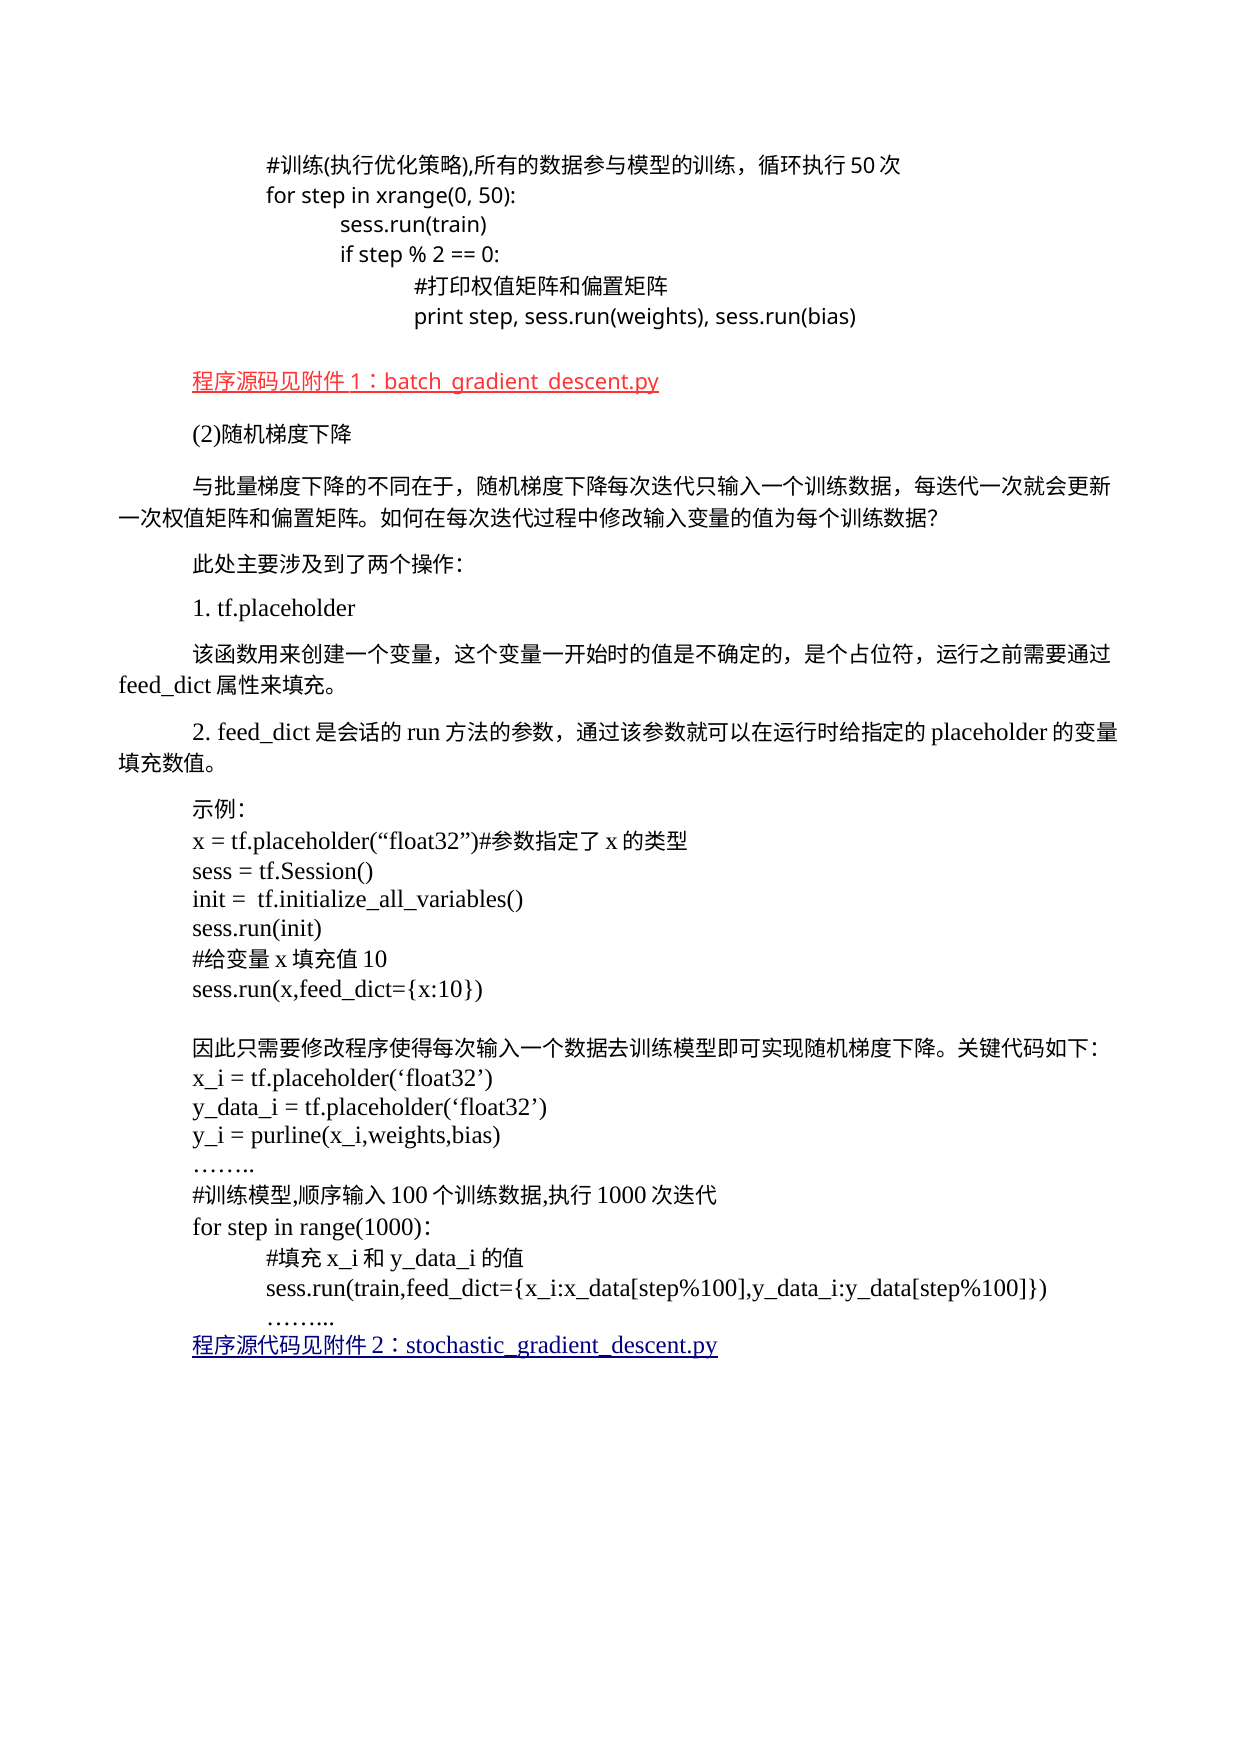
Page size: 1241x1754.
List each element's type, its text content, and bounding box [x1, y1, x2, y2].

text x_i = tf.placeholder(‘float32’) [118, 1063, 1122, 1092]
text 该函数用来创建一个变量，这个变量一开始时的值是不确定的，是个占位符，运行之前需要通过feed_dict属性来填充。 [118, 637, 1122, 700]
text print step, sess.run(weights), sess.run(bias) [266, 301, 1122, 331]
text ……... [118, 1302, 1122, 1330]
text 此处主要涉及到了两个操作： [118, 547, 1122, 579]
text sess.run(train) [266, 209, 1122, 239]
text 示例： [118, 792, 1122, 824]
text #训练(执行优化策略),所有的数据参与模型的训练，循环执行50次 [266, 148, 1122, 180]
text 与批量梯度下降的不同在于，随机梯度下降每次迭代只输入一个训练数据，每迭代一次就会更新一次权值矩阵和偏置矩阵。如何在每次迭代过程中修改输入变量的值为每个训练数据？ [118, 469, 1122, 532]
text 因此只需要修改程序使得每次输入一个数据去训练模型即可实现随机梯度下降。关键代码如下： [118, 1031, 1122, 1063]
text (2)随机梯度下降 [118, 417, 1122, 448]
text sess = tf.Session() [118, 856, 1122, 884]
text #打印权值矩阵和偏置矩阵 [266, 269, 1122, 301]
text y_data_i = tf.placeholder(‘float32’) [118, 1092, 1122, 1120]
text x = tf.placeholder(“float32”)#参数指定了x的类型 [118, 824, 1122, 856]
text 2. feed_dict是会话的run方法的参数，通过该参数就可以在运行时给指定的placeholder的变量填充数值。 [118, 714, 1122, 778]
text if step % 2 == 0: [266, 239, 1122, 269]
text #填充x_i和y_data_i的值 [118, 1241, 1122, 1273]
text for step in xrange(0, 50): [266, 180, 1122, 209]
text 程序源码见附件1：batch_gradient_descent.py [118, 331, 1122, 396]
text y_i = purline(x_i,weights,bias) [118, 1120, 1122, 1149]
text sess.run(init) [118, 913, 1122, 942]
text #训练模型,顺序输入100个训练数据,执行1000次迭代 [118, 1178, 1122, 1209]
text init = tf.initialize_all_variables() [118, 884, 1122, 913]
text …….. [118, 1149, 1122, 1178]
text for step in range(1000)： [118, 1209, 1122, 1241]
text #给变量x填充值10 [118, 942, 1122, 974]
text 程序源代码见附件2：stochastic_gradient_descent.py [118, 1330, 1122, 1360]
text sess.run(x,feed_dict={x:10}) [118, 974, 1122, 1002]
text 1. tf.placeholder [118, 593, 1122, 622]
text sess.run(train,feed_dict={x_i:x_data[step%100],y_data_i:y_data[step%100]}) [118, 1273, 1122, 1302]
